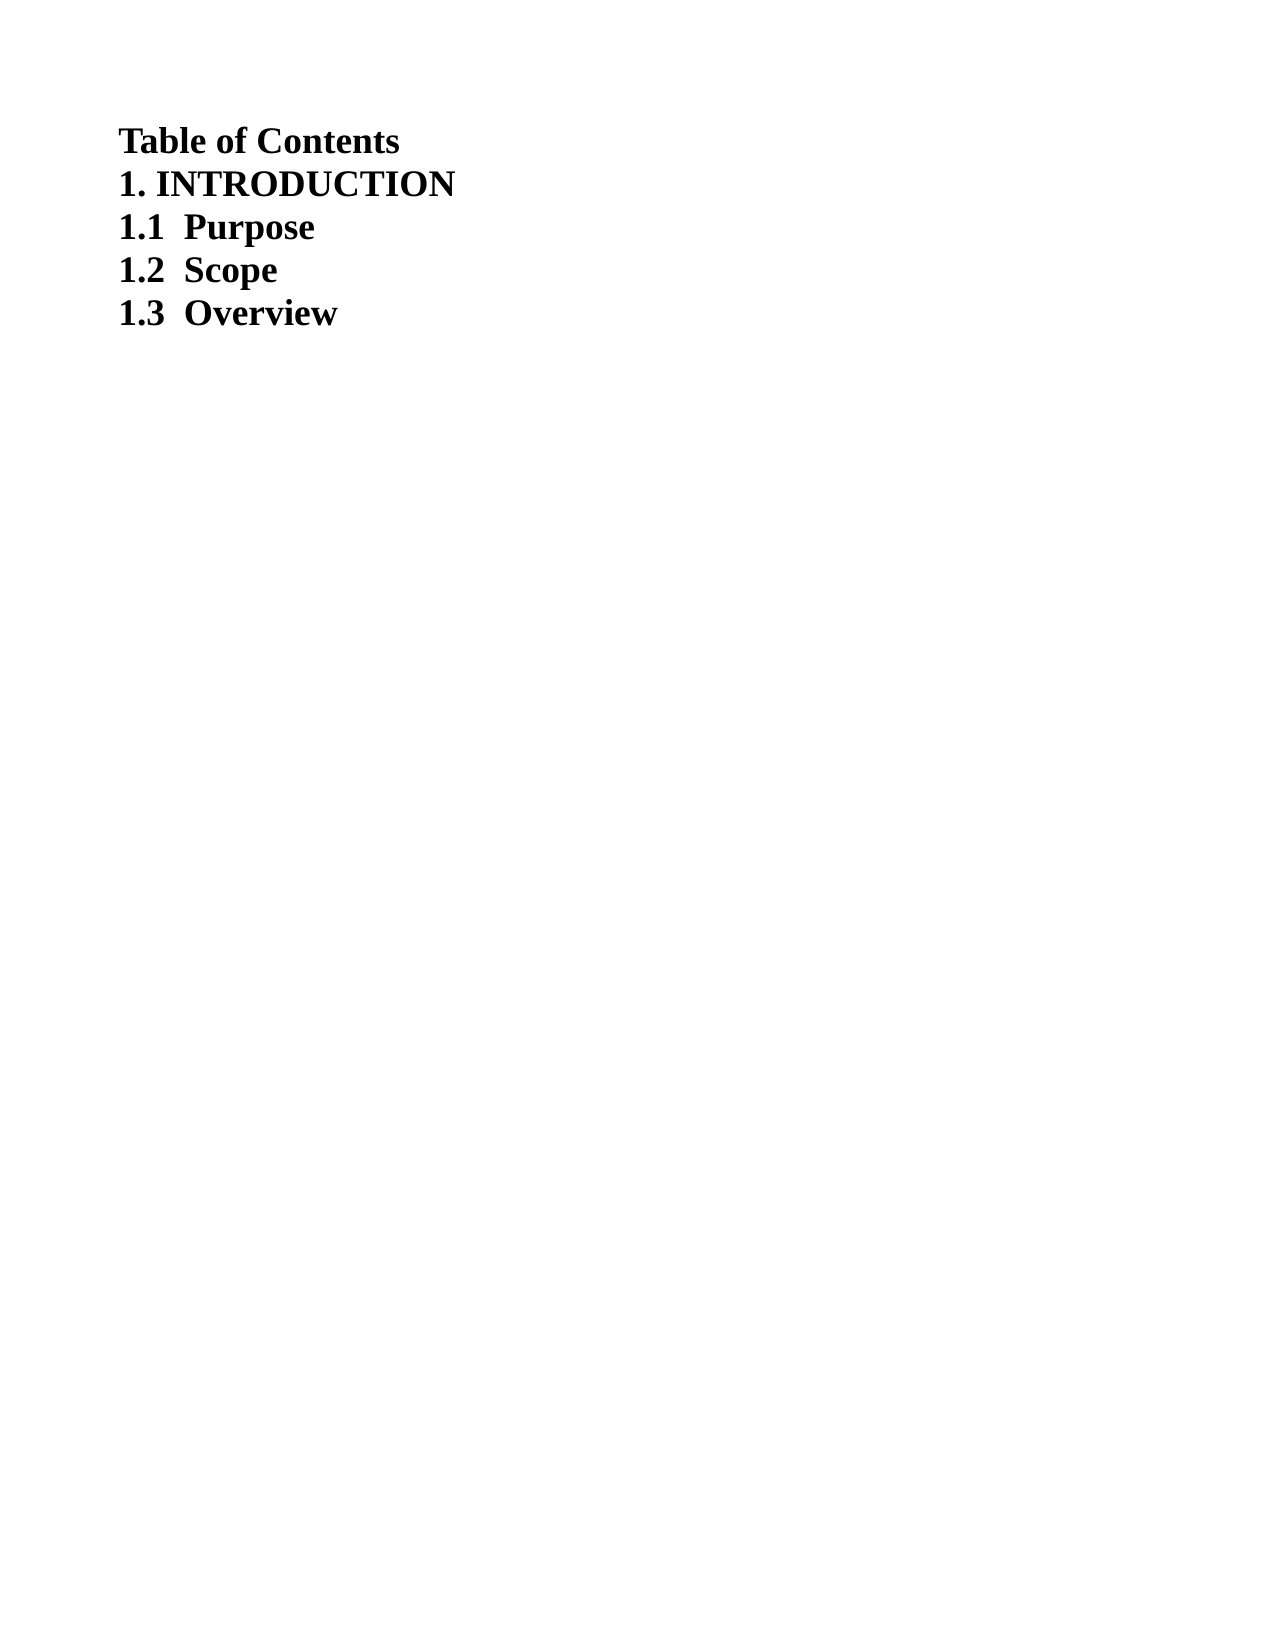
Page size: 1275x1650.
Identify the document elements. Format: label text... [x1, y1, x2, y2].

text 1.1 Purpose [118, 204, 1157, 247]
text 1.2 Scope [118, 247, 1157, 291]
text 1. INTRODUCTION [118, 161, 1157, 204]
text Table of Contents [118, 118, 1157, 161]
text 1.3 Overview [118, 291, 1157, 334]
